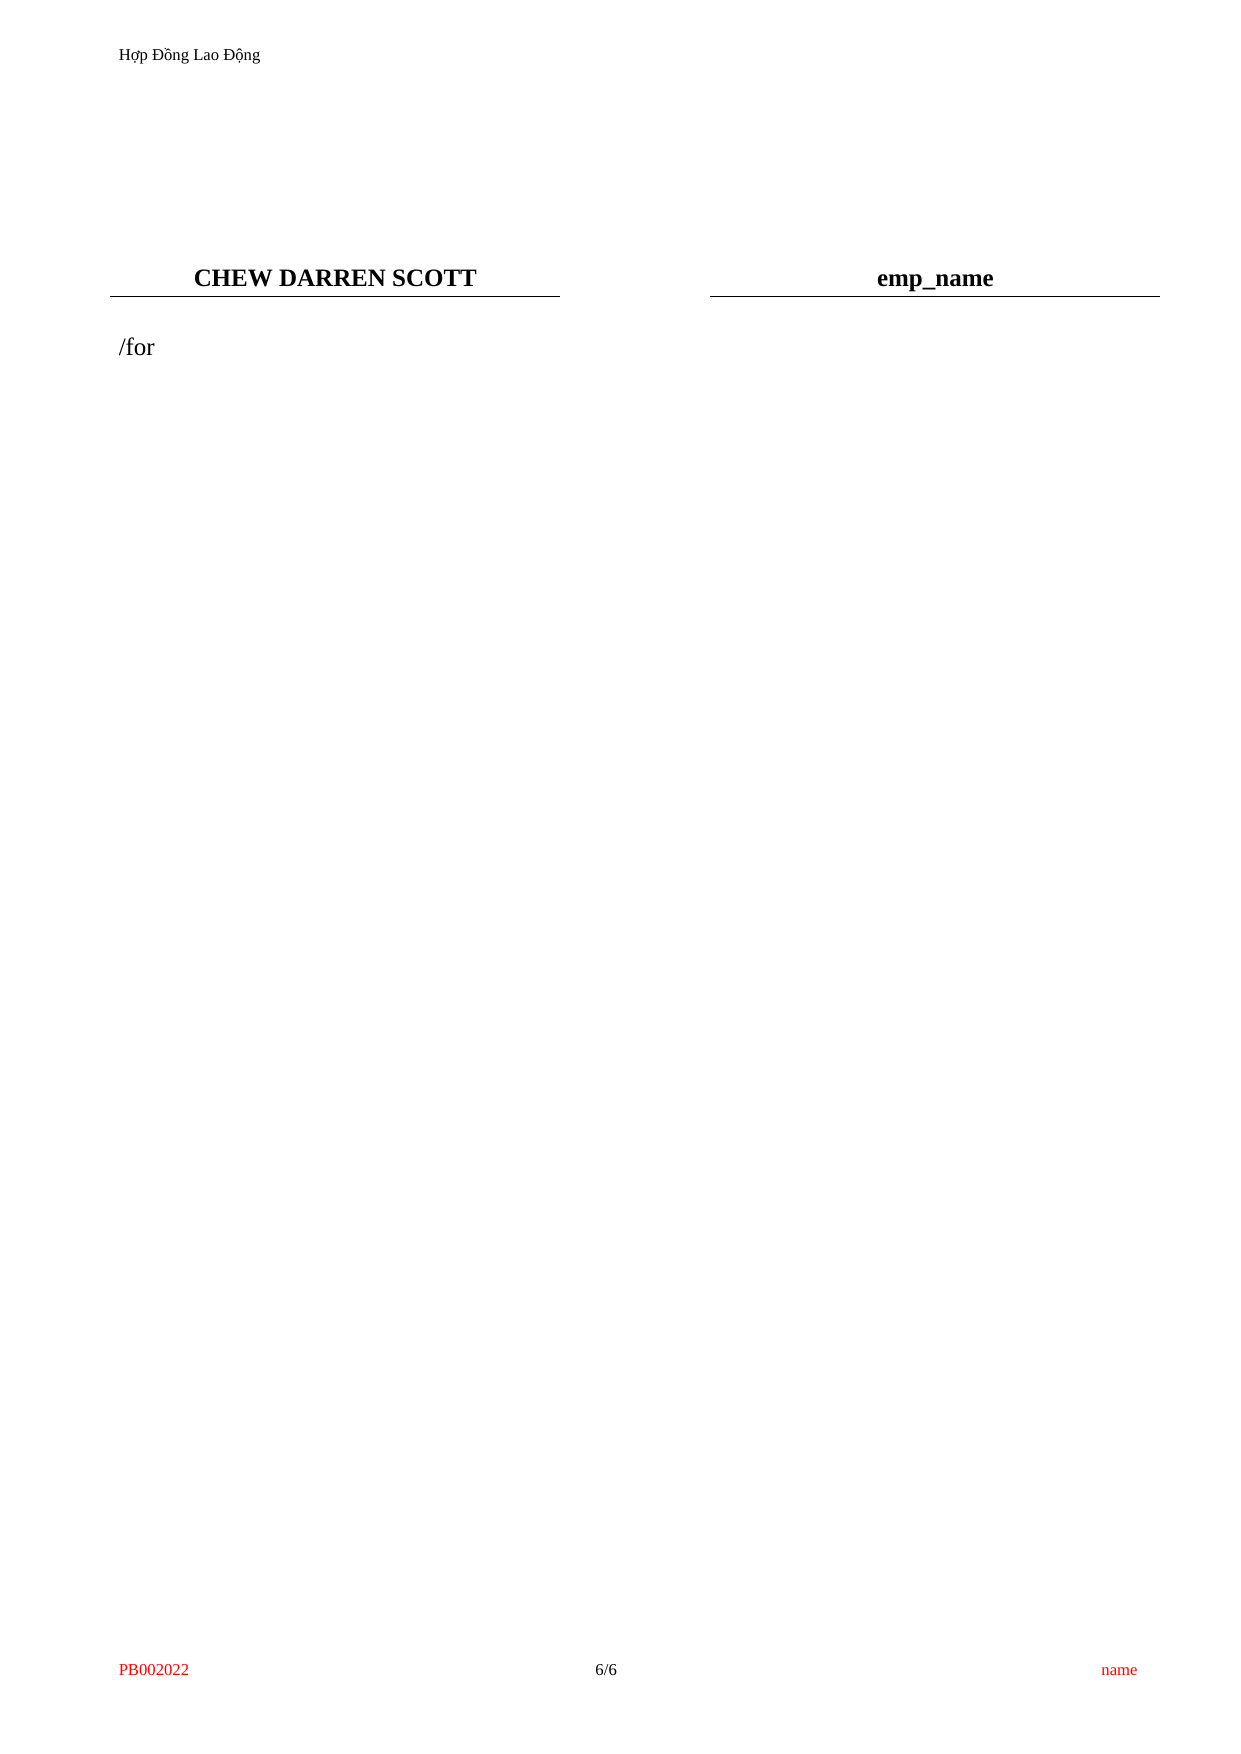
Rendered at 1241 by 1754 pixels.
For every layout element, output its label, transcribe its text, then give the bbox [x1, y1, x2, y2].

text /for [118, 332, 1152, 361]
table_header emp_name [710, 64, 1160, 296]
table_header [560, 64, 710, 297]
table_header CHEW DARREN SCOTT [110, 64, 560, 296]
